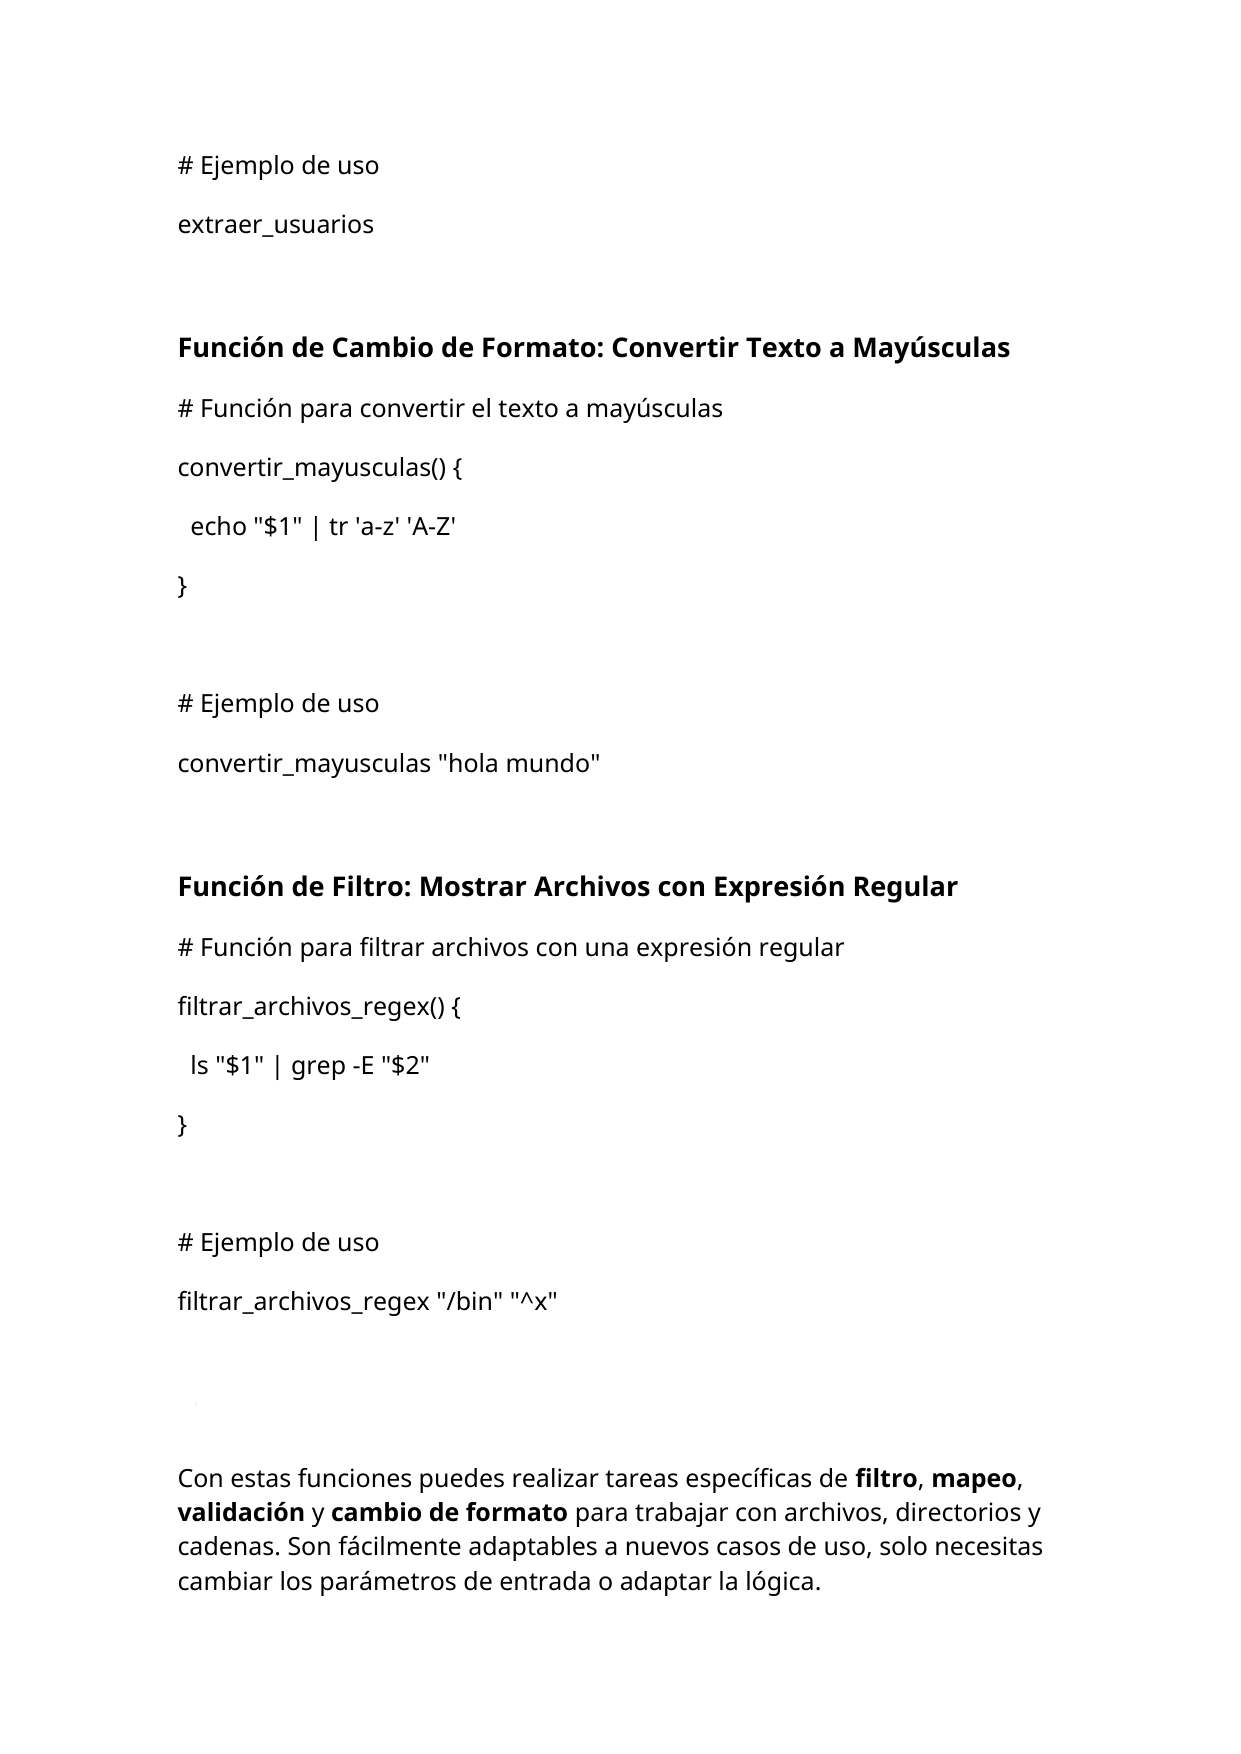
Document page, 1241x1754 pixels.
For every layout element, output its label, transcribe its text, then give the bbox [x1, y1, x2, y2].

text echo "$1" | tr 'a-z' 'A-Z' [177, 509, 1063, 543]
text convertir_mayusculas() { [177, 450, 1063, 484]
text filtrar_archivos_regex() { [177, 988, 1063, 1022]
text convertir_mayusculas "hola mundo" [177, 745, 1063, 779]
text # Ejemplo de uso [177, 1225, 1063, 1259]
text # Función para convertir el texto a mayúsculas [177, 391, 1063, 425]
text # Función para filtrar archivos con una expresión regular [177, 929, 1063, 963]
text } [177, 1107, 1063, 1141]
text # Ejemplo de uso [177, 148, 1063, 182]
text filtrar_archivos_regex "/bin" "^x" [177, 1284, 1063, 1318]
text # Ejemplo de uso [177, 686, 1063, 720]
subtitle Función de Cambio de Formato: Convertir Texto a Mayúsculas [177, 329, 1063, 366]
subtitle Función de Filtro: Mostrar Archivos con Expresión Regular [177, 867, 1063, 904]
text } [177, 568, 1063, 602]
text extraer_usuarios [177, 207, 1063, 241]
text ls "$1" | grep -E "$2" [177, 1047, 1063, 1082]
text Con estas funciones puedes realizar tareas específicas de filtro, mapeo, validación y cambio de formato para trabajar con archivos, directorios y cadenas. Son fácilmente adaptables a nuevos casos de uso, solo necesitas cambiar los parámetros de entrada o adaptar la lógica. [177, 1461, 1063, 1597]
